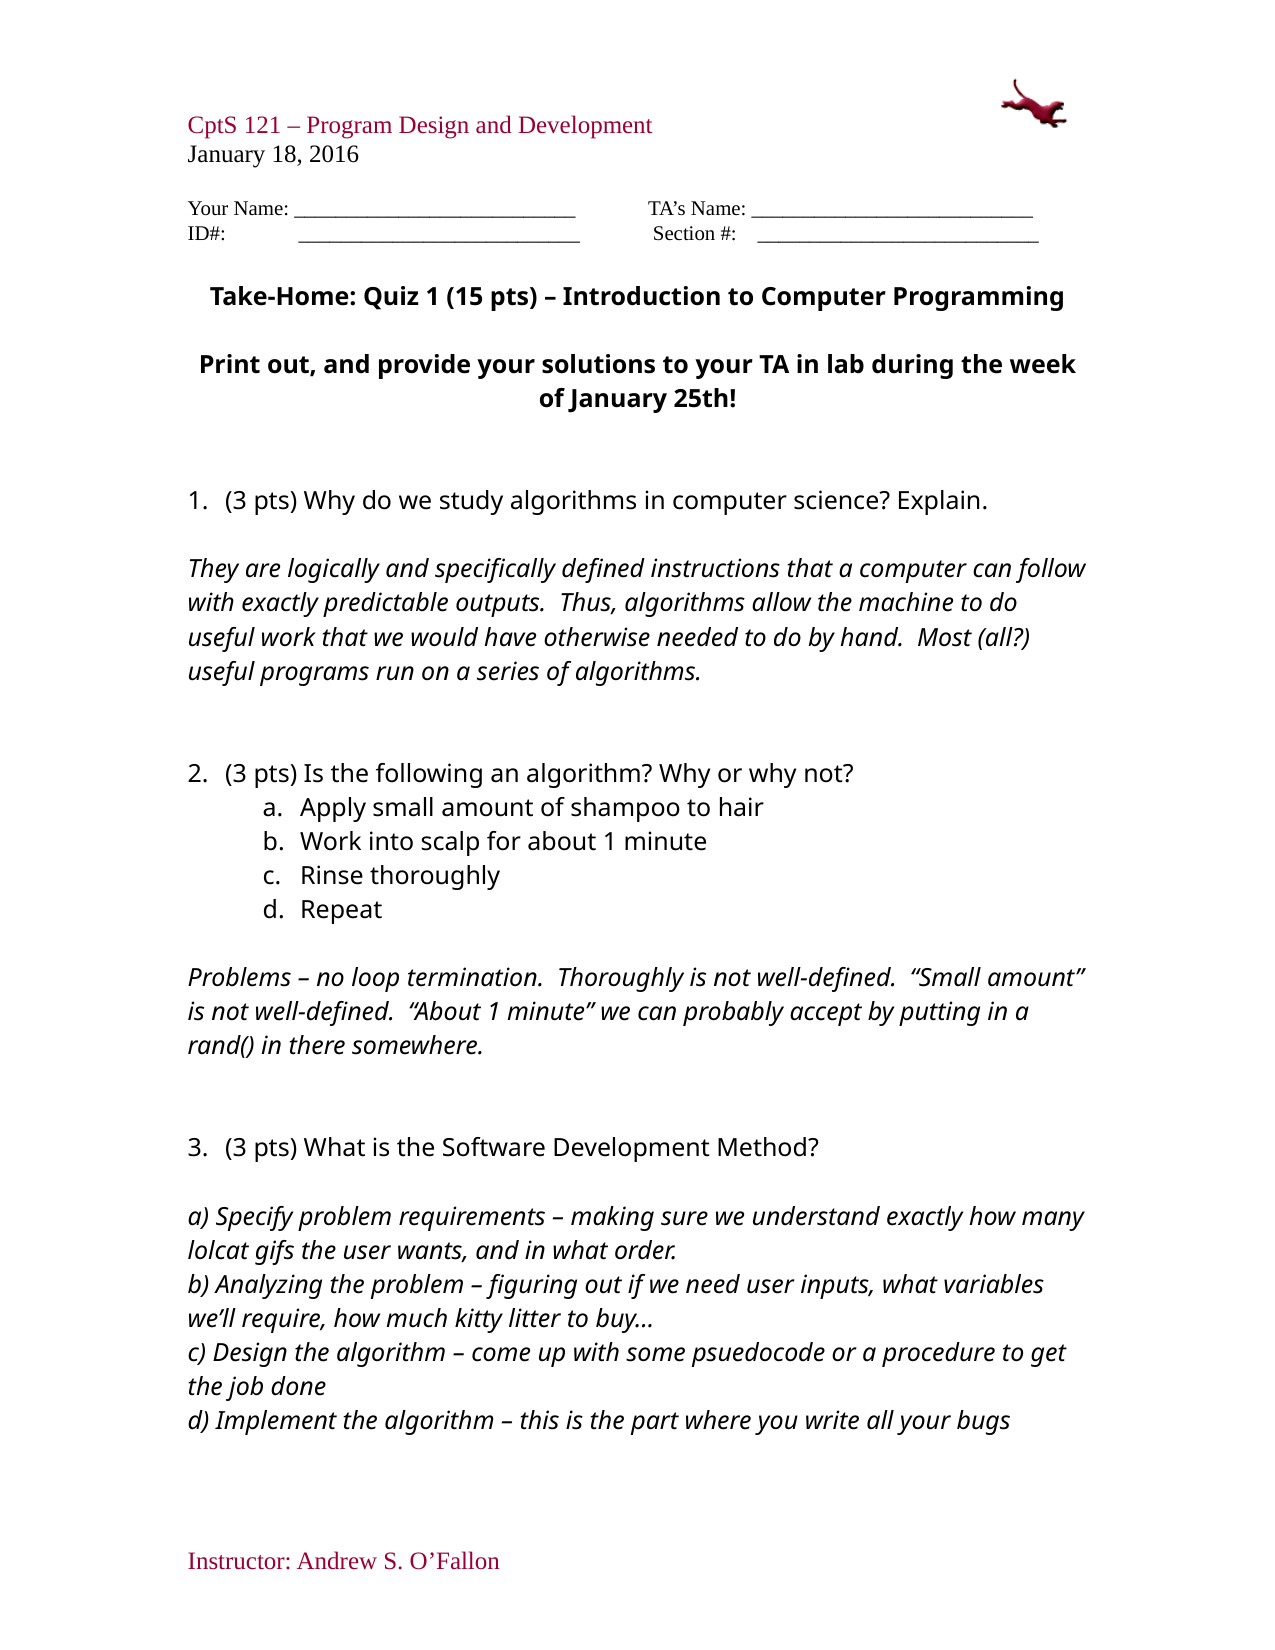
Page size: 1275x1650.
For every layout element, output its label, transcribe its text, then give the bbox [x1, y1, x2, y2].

list (3 pts) What is the Software Development Method? [187, 1130, 1087, 1164]
list Rinse thoroughly [262, 858, 1087, 892]
text d) Implement the algorithm – this is the part where you write all your bugs [187, 1403, 1087, 1437]
text They are logically and specifically defined instructions that a computer can follow with exactly predictable outputs. Thus, algorithms allow the machine to do useful work that we would have otherwise needed to do by hand. Most (all?) useful programs run on a series of algorithms. [187, 551, 1087, 687]
text Problems – no loop termination. Thoroughly is not well-defined. “Small amount” is not well-defined. “About 1 minute” we can probably accept by putting in a rand() in there somewhere. [187, 960, 1087, 1062]
list Repeat [262, 892, 1087, 926]
list Apply small amount of shampoo to hair [262, 789, 1087, 823]
text a) Specify problem requirements – making sure we understand exactly how many lolcat gifs the user wants, and in what order. [187, 1198, 1087, 1266]
text Take-Home: Quiz 1 (15 pts) – Introduction to Computer Programming [187, 278, 1087, 313]
list (3 pts) Why do we study algorithms in computer science? Explain. [187, 483, 1087, 517]
text Print out, and provide your solutions to your TA in lab during the week of January 25th! [187, 347, 1087, 415]
list Work into scalp for about 1 minute [262, 823, 1087, 858]
picture [990, 74, 1081, 134]
text b) Analyzing the problem – figuring out if we need user inputs, what variables we’ll require, how much kitty litter to buy… [187, 1266, 1087, 1334]
list (3 pts) Is the following an algorithm? Why or why not? [187, 755, 1087, 789]
text c) Design the algorithm – come up with some psuedocode or a procedure to get the job done [187, 1334, 1087, 1403]
